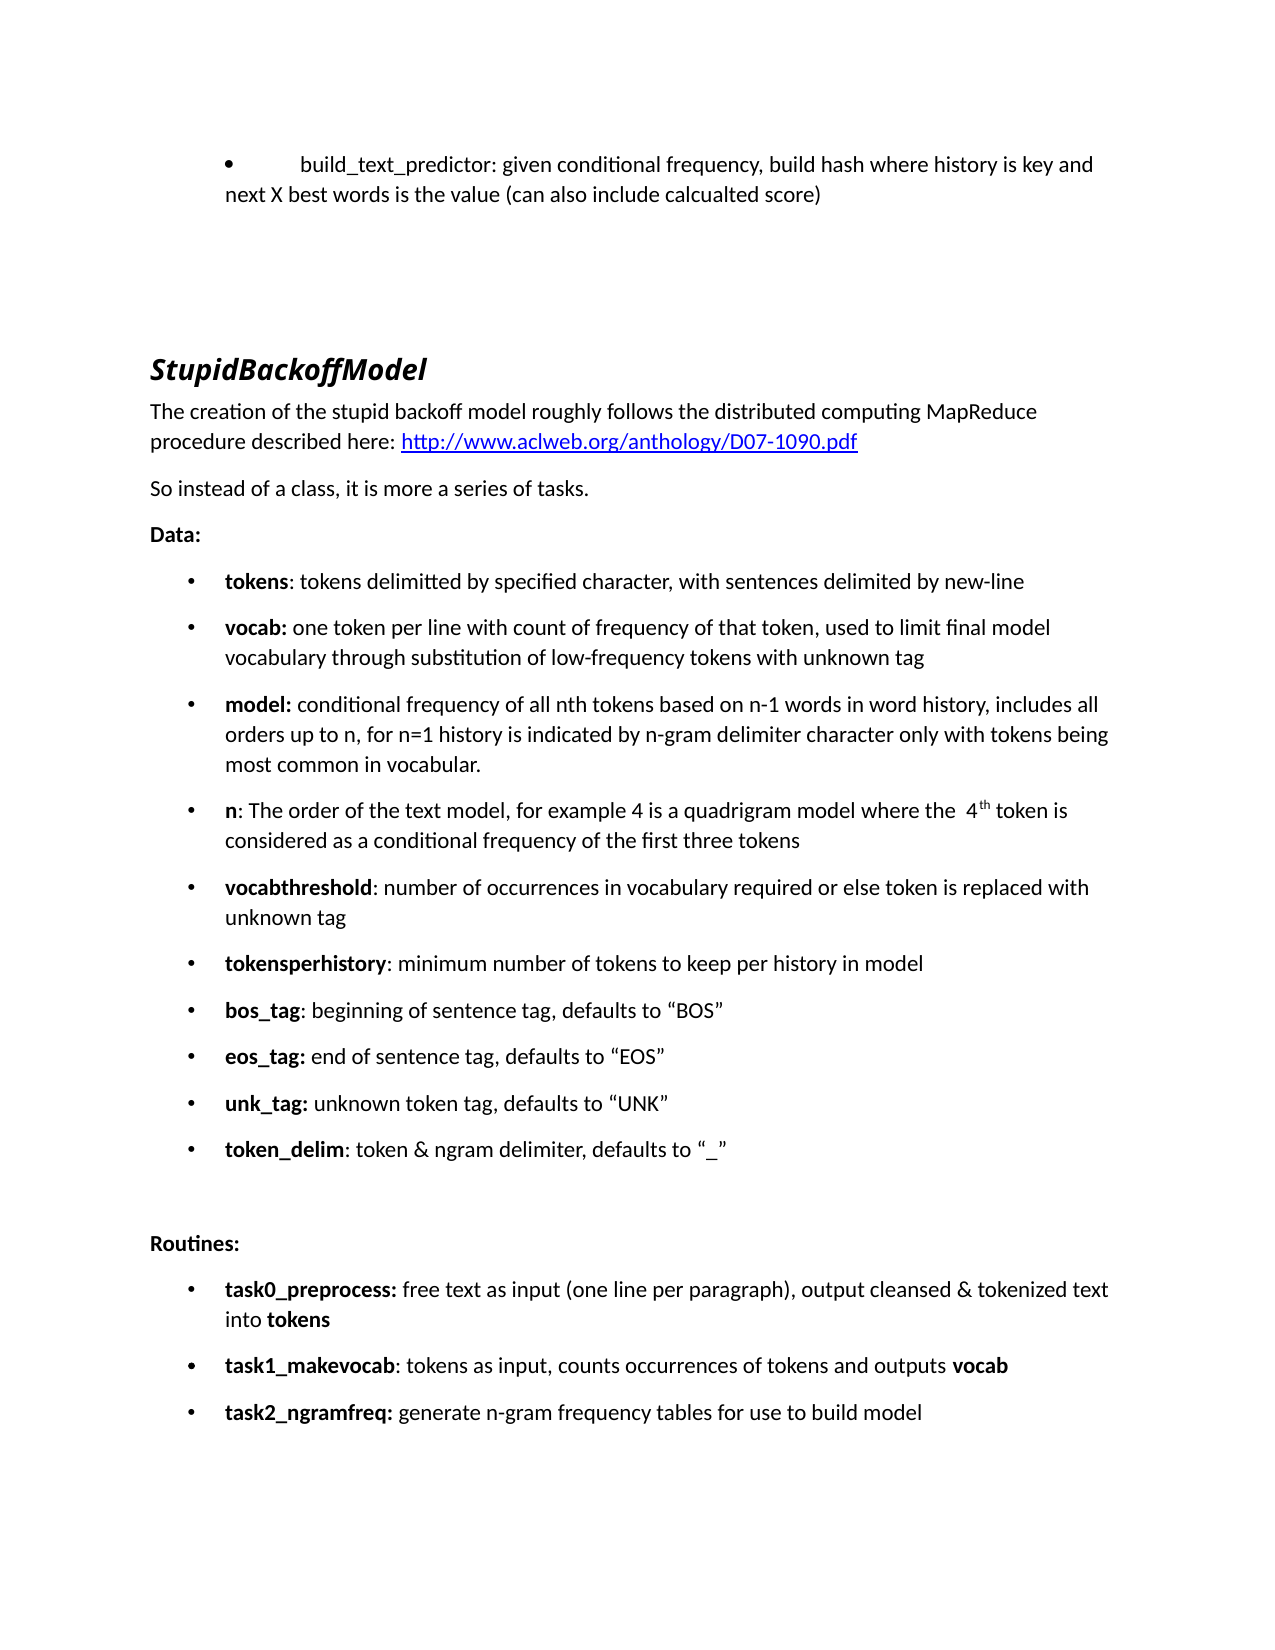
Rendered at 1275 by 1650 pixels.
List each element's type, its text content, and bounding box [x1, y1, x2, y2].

subtitle vocab: one token per line with count of frequency of that token, used to limit final model vocabulary through substitution of low-frequency tokens with unknown tag [187, 613, 1125, 671]
subtitle model: conditional frequency of all nth tokens based on n-1 words in word history, includes all orders up to n, for n=1 history is indicated by n-gram delimiter character only with tokens being most common in vocabular. [187, 690, 1125, 778]
subtitle build_text_predictor: given conditional frequency, build hash where history is key and next X best words is the value (can also include calcualted score) [225, 150, 1125, 208]
subtitle task0_preprocess: free text as input (one line per paragraph), output cleansed & tokenized text into tokens [187, 1275, 1125, 1333]
subtitle n: The order of the text model, for example 4 is a quadrigram model where the 4th token is considered as a conditional frequency of the first three tokens [187, 796, 1125, 854]
subtitle Routines: [150, 1229, 1125, 1257]
subtitle So instead of a class, it is more a series of tasks. [150, 474, 1125, 502]
subtitle tokensperhistory: minimum number of tokens to keep per history in model [187, 949, 1125, 977]
subtitle vocabthreshold: number of occurrences in vocabulary required or else token is replaced with unknown tag [187, 873, 1125, 931]
subtitle tokens: tokens delimitted by specified character, with sentences delimited by new-line [187, 567, 1125, 595]
subtitle bos_tag: beginning of sentence tag, defaults to “BOS” [187, 996, 1125, 1024]
subtitle Data: [150, 520, 1125, 548]
subtitle task1_makevocab: tokens as input, counts occurrences of tokens and outputs vocab [187, 1352, 1125, 1380]
subtitle task2_ngramfreq: generate n-gram frequency tables for use to build model [187, 1398, 1125, 1426]
text The creation of the stupid backoff model roughly follows the distributed computing MapReduce procedure described here: http://www.aclweb.org/anthology/D07-1090.pdf [150, 397, 1125, 455]
subtitle StupidBackoffModel [150, 349, 1125, 388]
subtitle token_delim: token & ngram delimiter, defaults to “_” [187, 1136, 1125, 1163]
subtitle unk_tag: unknown token tag, defaults to “UNK” [187, 1089, 1125, 1117]
subtitle eos_tag: end of sentence tag, defaults to “EOS” [187, 1042, 1125, 1070]
